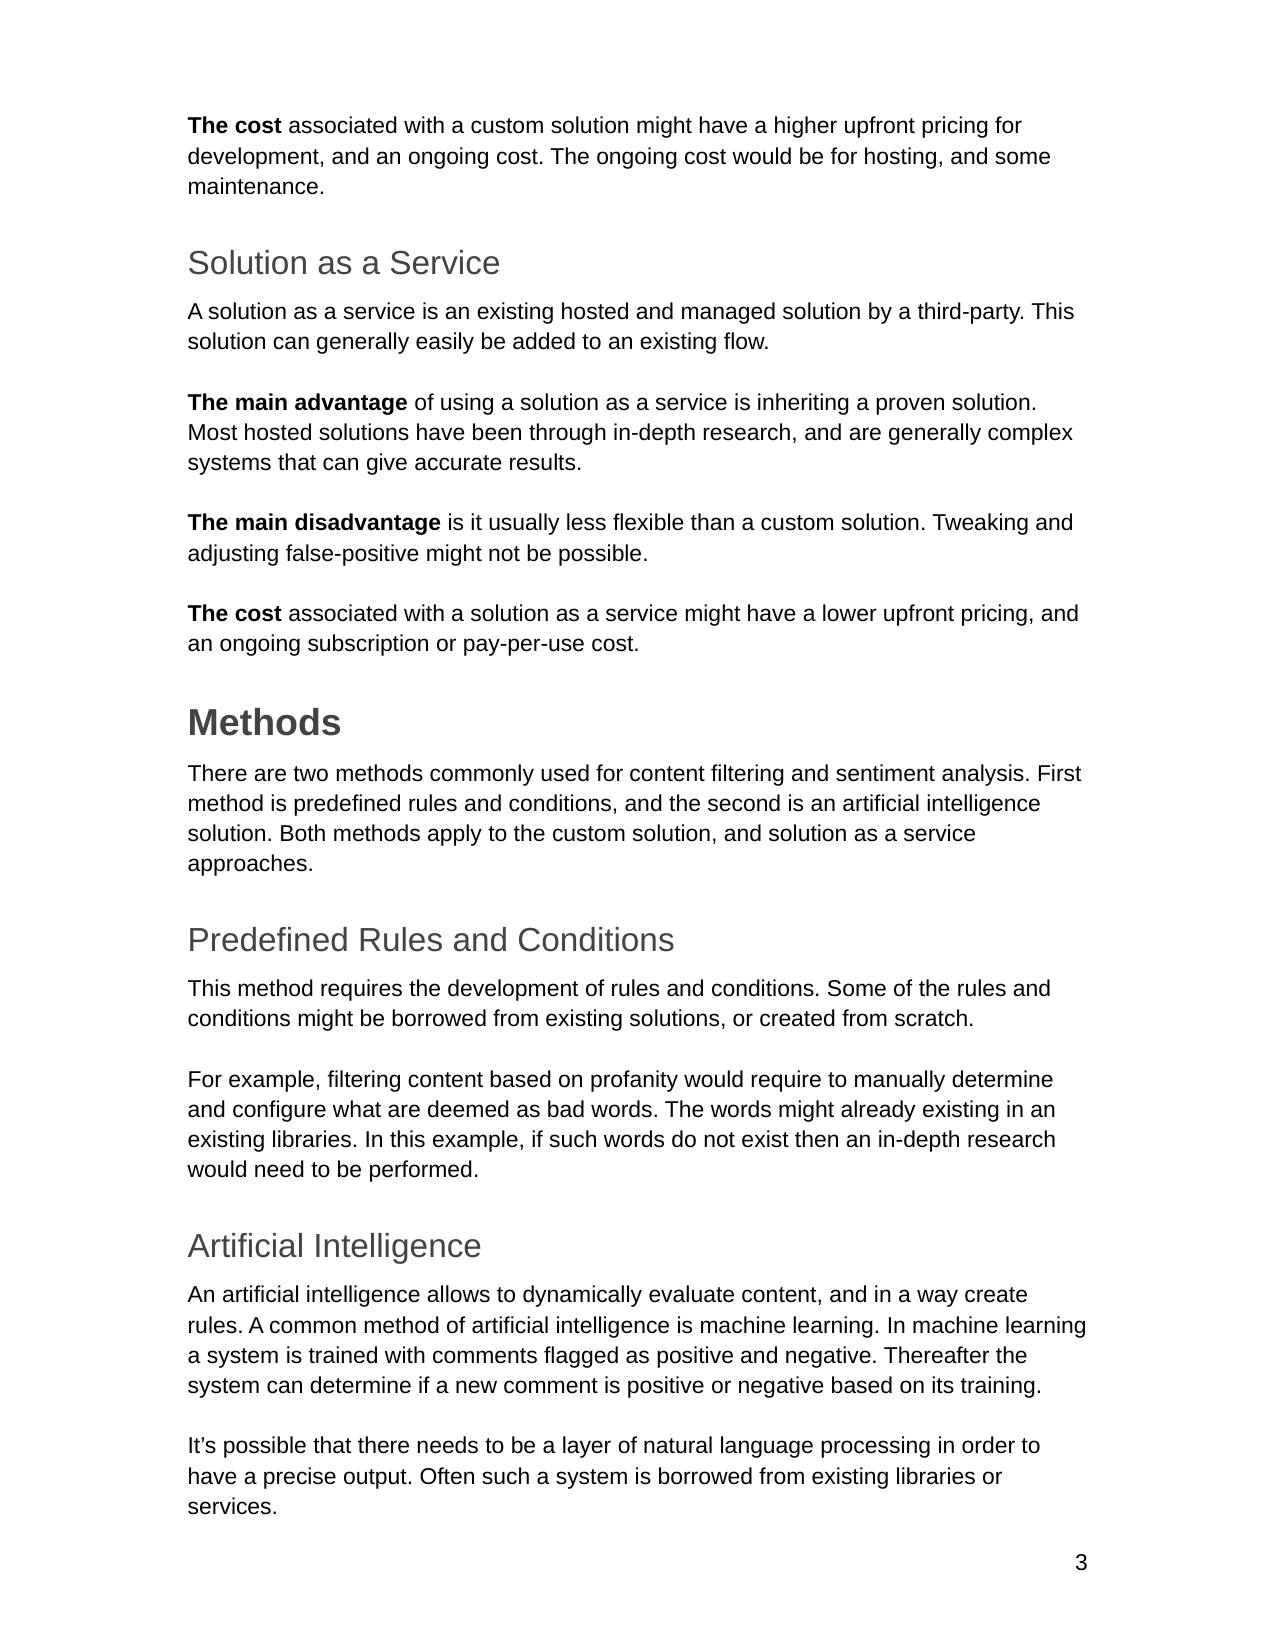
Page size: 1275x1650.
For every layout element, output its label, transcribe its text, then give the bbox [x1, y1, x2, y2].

subtitle Solution as a Service [187, 243, 1087, 281]
text The main advantage of using a solution as a service is inheriting a proven solution. Most hosted solutions have been through in-depth research, and are generally complex systems that can give accurate results. [187, 388, 1087, 475]
text For example, filtering content based on profanity would require to manually determine and configure what are deemed as bad words. The words might already existing in an existing libraries. In this example, if such words do not exist then an in-depth research would need to be performed. [187, 1066, 1087, 1183]
text There are two methods commonly used for content filtering and sentiment analysis. First method is predefined rules and conditions, and the second is an artificial intelligence solution. Both methods apply to the custom solution, and solution as a service approaches. [187, 760, 1087, 877]
subtitle Predefined Rules and Conditions [187, 920, 1087, 958]
text The cost associated with a custom solution might have a higher upfront pricing for development, and an ongoing cost. The ongoing cost would be for hosting, and some maintenance. [187, 112, 1087, 199]
text A solution as a service is an existing hosted and managed solution by a third-party. This solution can generally easily be added to an existing flow. [187, 298, 1087, 354]
text The main disadvantage is it usually less flexible than a custom solution. Tweaking and adjusting false-positive might not be possible. [187, 509, 1087, 566]
text The cost associated with a solution as a service might have a lower upfront pricing, and an ongoing subscription or pay-per-use cost. [187, 600, 1087, 656]
text It’s possible that there needs to be a layer of natural language processing in order to have a precise output. Often such a system is borrowed from existing libraries or services. [187, 1432, 1087, 1519]
subtitle Methods [187, 700, 1087, 743]
text This method requires the development of rules and conditions. Some of the rules and conditions might be borrowed from existing solutions, or created from scratch. [187, 975, 1087, 1032]
text An artificial intelligence allows to dynamically evaluate content, and in a way create rules. A common method of artificial intelligence is machine learning. In machine learning a system is trained with comments flagged as positive and negative. Thereafter the system can determine if a new comment is positive or negative based on its training. [187, 1281, 1087, 1398]
subtitle Artificial Intelligence [187, 1226, 1087, 1265]
